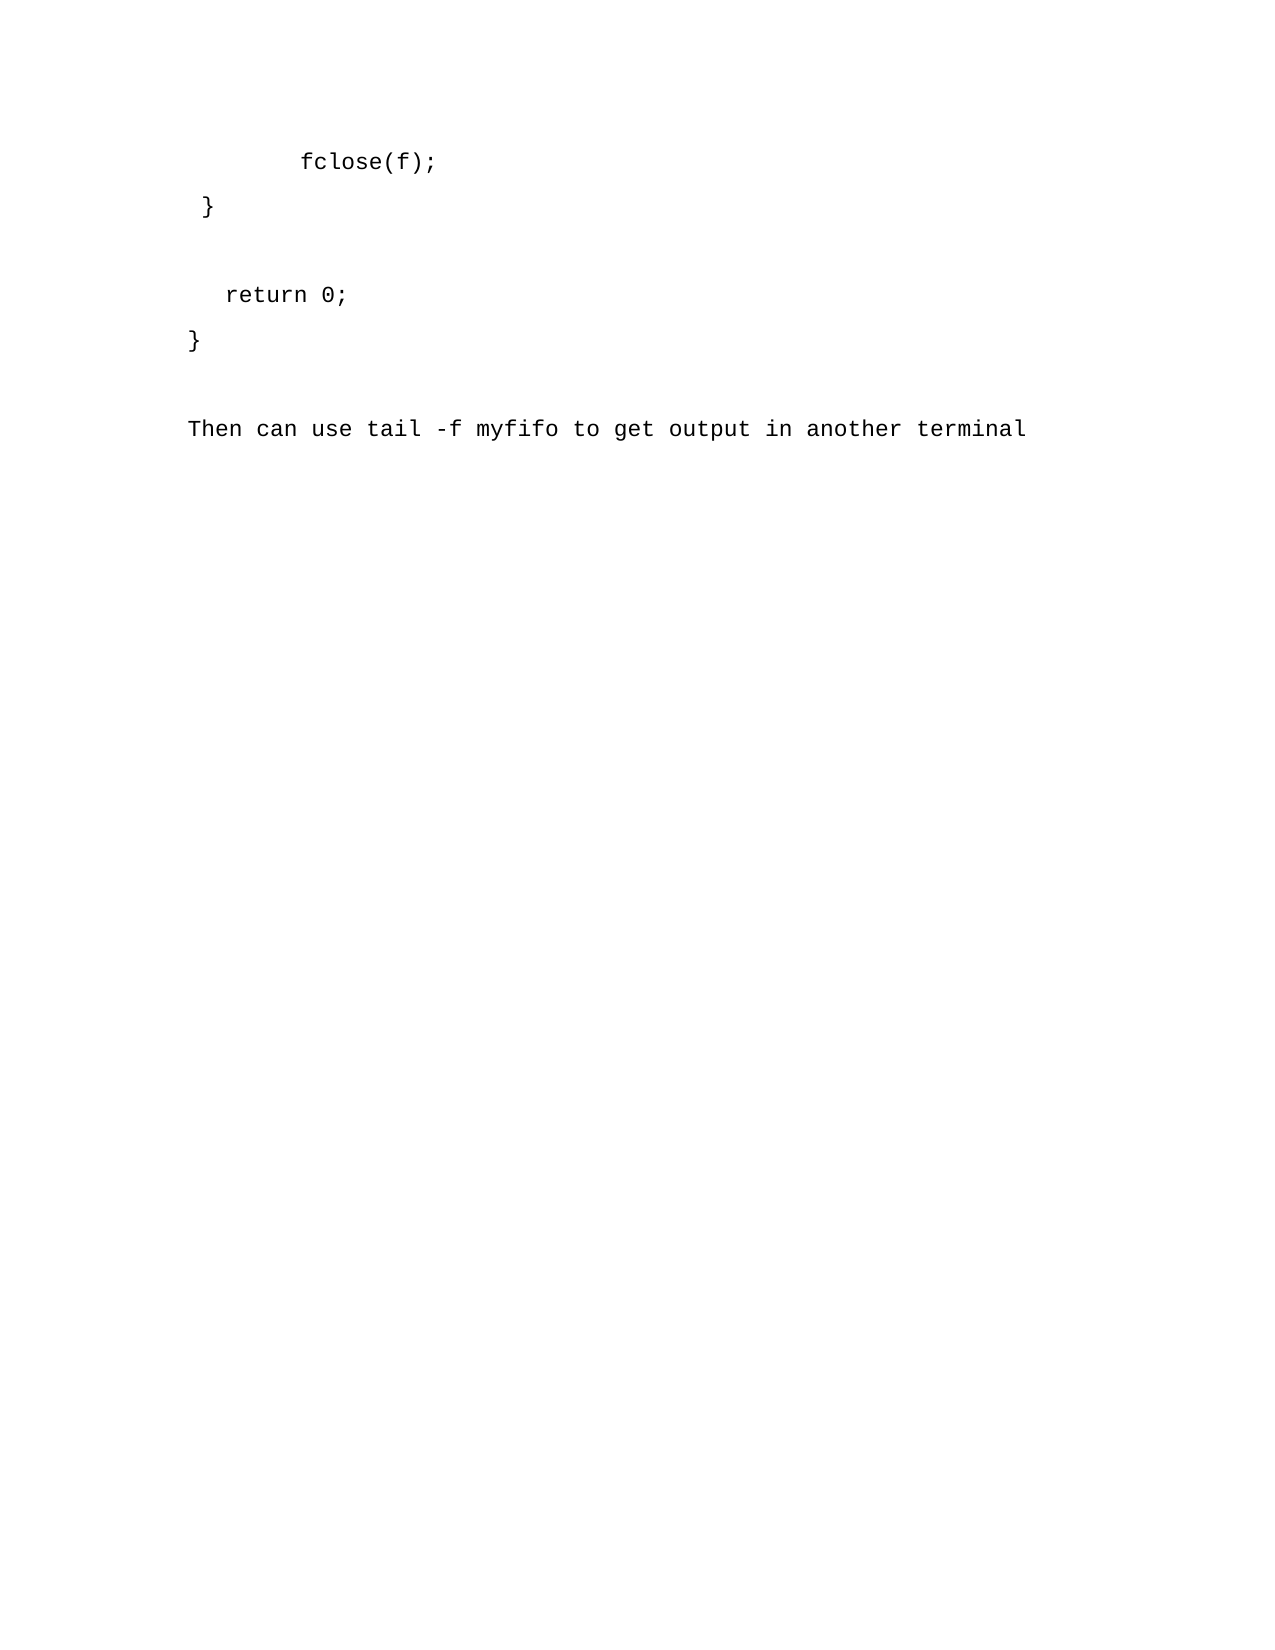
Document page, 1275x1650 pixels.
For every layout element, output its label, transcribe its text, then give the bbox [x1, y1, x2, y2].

text } [187, 328, 1125, 354]
text fclose(f); [187, 150, 1125, 176]
text Then can use tail -f myfifo to get output in another terminal [187, 417, 1125, 443]
text return 0; [187, 284, 1125, 310]
text } [187, 194, 1125, 221]
